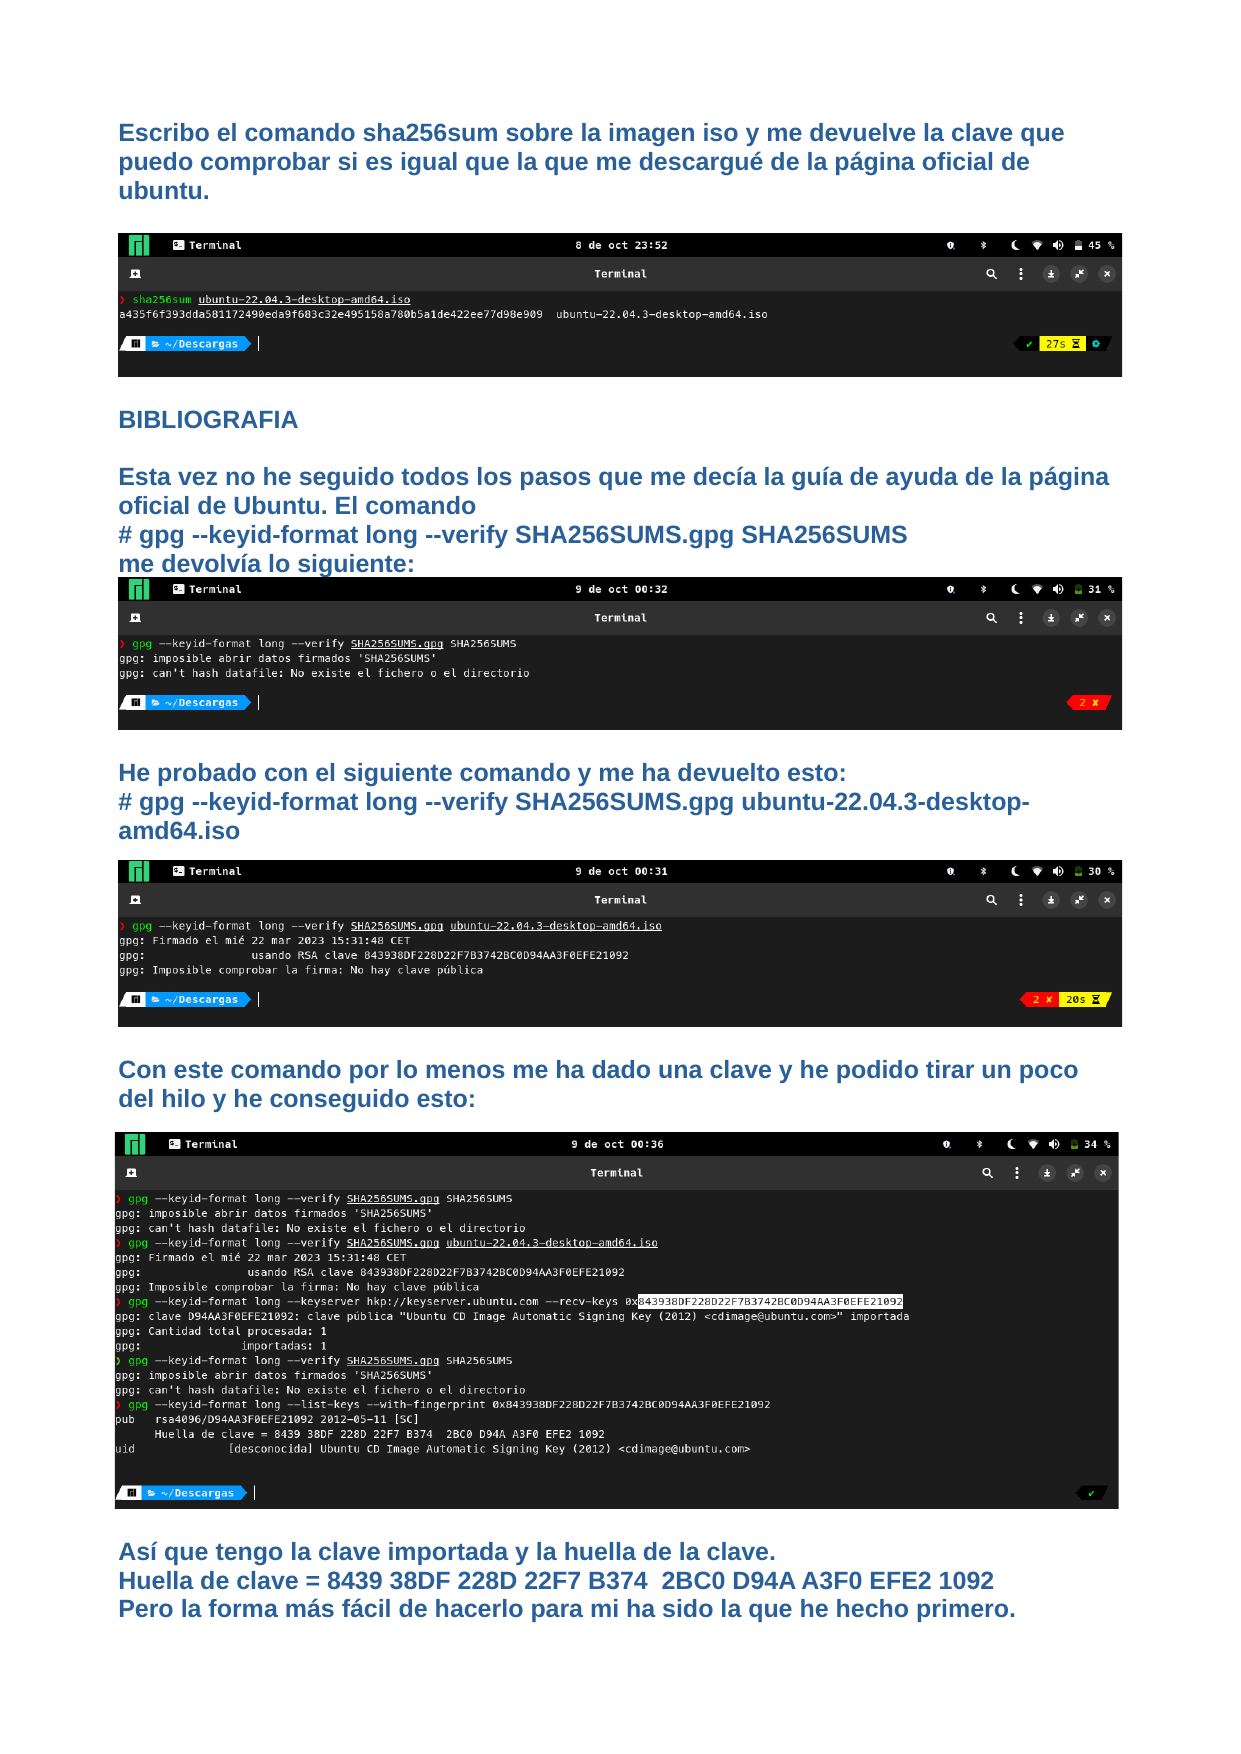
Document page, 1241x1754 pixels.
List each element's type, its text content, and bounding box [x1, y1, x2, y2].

text Con este comando por lo menos me ha dado una clave y he podido tirar un poco del hilo y he conseguido esto: [118, 1055, 1122, 1112]
text Así que tengo la clave importada y la huella de la clave. [118, 1537, 1122, 1566]
text He probado con el siguiente comando y me ha devuelto esto: [118, 758, 1122, 787]
picture [114, 1132, 1119, 1509]
text Pero la forma más fácil de hacerlo para mi ha sido la que he hecho primero. [118, 1594, 1122, 1623]
text BIBLIOGRAFIA [118, 405, 1122, 434]
text # gpg --keyid-format long --verify SHA256SUMS.gpg SHA256SUMS [118, 520, 1122, 549]
text me devolvía lo siguiente: [118, 549, 1122, 577]
text Esta vez no he seguido todos los pasos que me decía la guía de ayuda de la página oficial de Ubuntu. El comando [118, 462, 1122, 520]
text Escribo el comando sha256sum sobre la imagen iso y me devuelve la clave que puedo comprobar si es igual que la que me descargué de la página oficial de ubuntu. [118, 118, 1122, 204]
text Huella de clave = 8439 38DF 228D 22F7 B374 2BC0 D94A A3F0 EFE2 1092 [118, 1566, 1122, 1594]
text # gpg --keyid-format long --verify SHA256SUMS.gpg ubuntu-22.04.3-desktop-amd64.iso [118, 787, 1122, 844]
